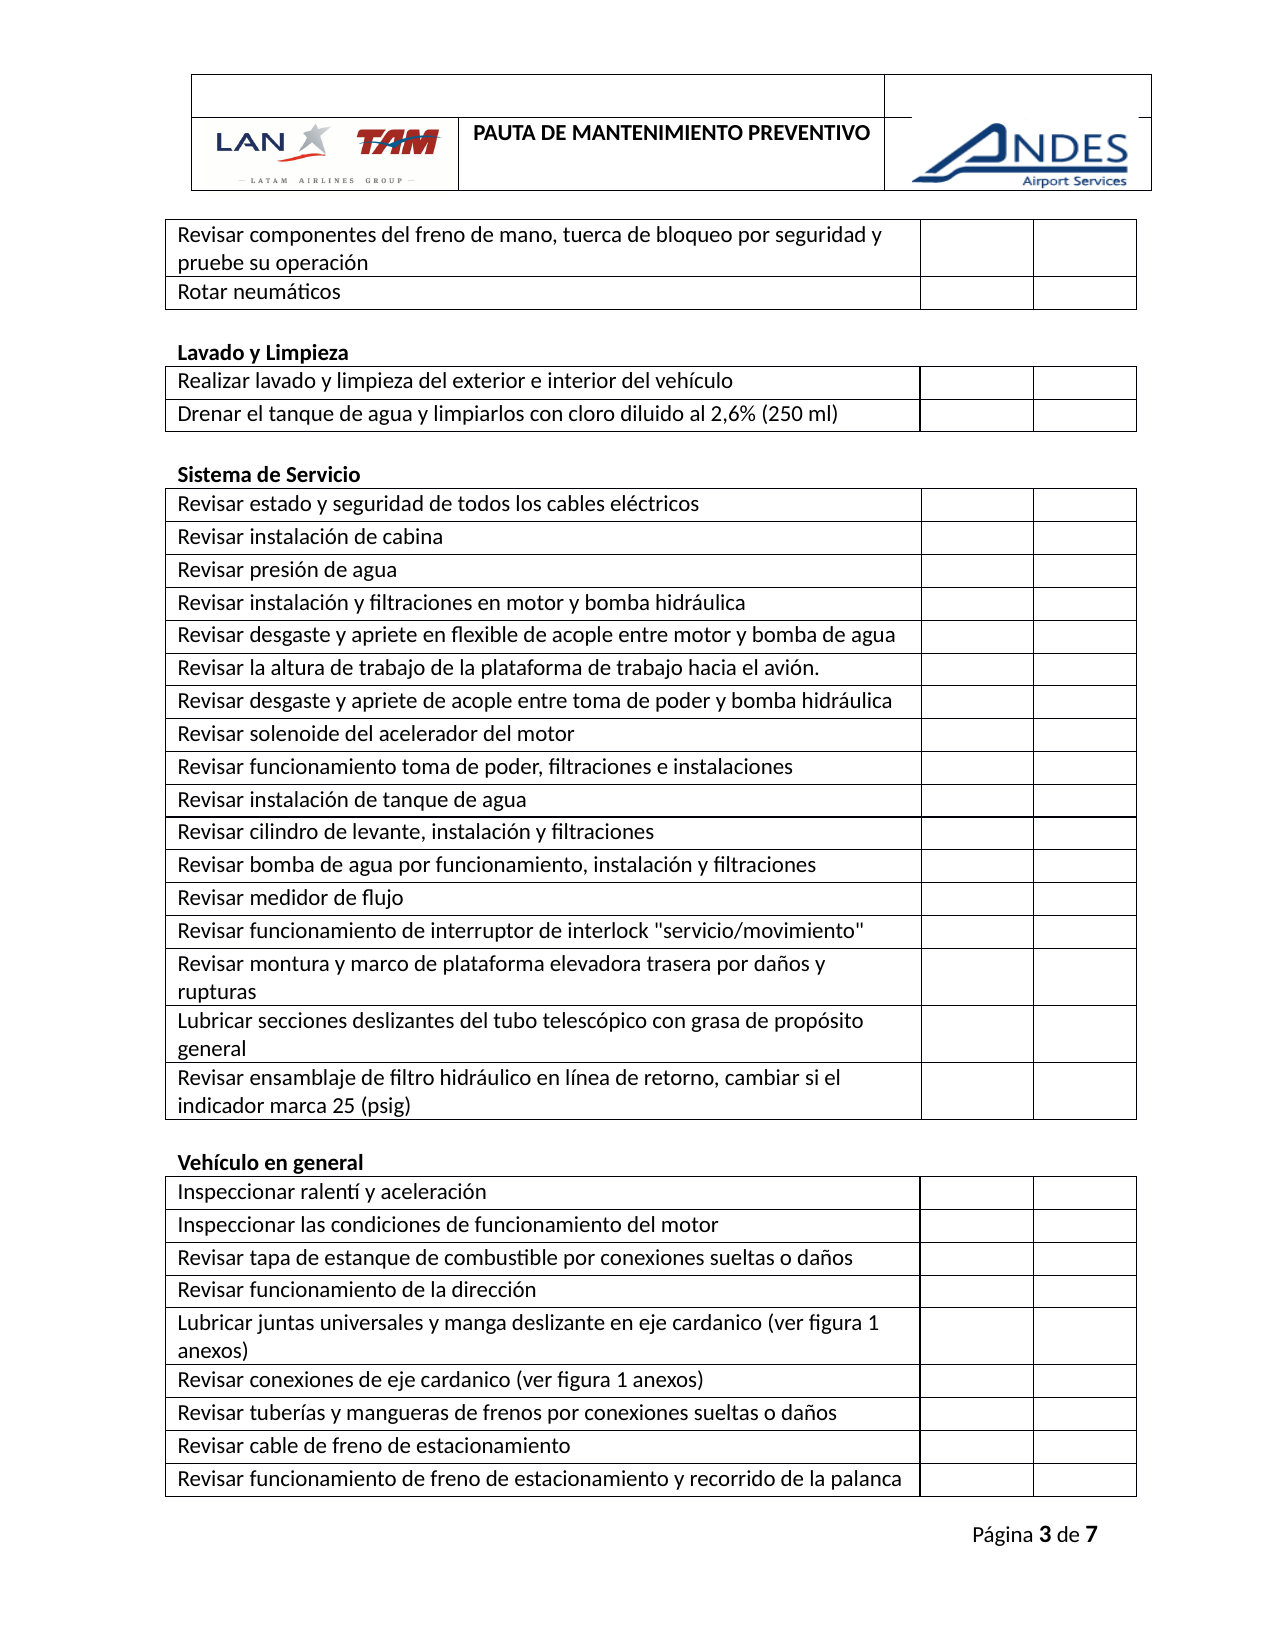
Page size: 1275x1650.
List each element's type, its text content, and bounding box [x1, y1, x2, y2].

table_cell Revisar funcionamiento de freno de estacionamiento y recorrido de la palanca [166, 1464, 919, 1496]
table_cell Revisar presión de agua [166, 555, 921, 587]
table_cell Drenar el tanque de agua y limpiarlos con cloro diluido al 2,6% (250 ml) [166, 400, 919, 431]
table_cell Revisar componentes del freno de mano, tuerca de bloqueo por seguridad y pruebe su operación [166, 220, 920, 276]
table_cell [921, 1431, 1033, 1463]
picture [204, 118, 454, 190]
table_cell [1034, 916, 1136, 948]
table_cell [922, 1063, 1033, 1119]
table_cell [1034, 949, 1136, 1005]
table_cell [1034, 1210, 1136, 1242]
table_cell [1034, 400, 1136, 431]
table_cell [921, 1276, 1033, 1307]
table_cell [922, 654, 1033, 685]
table_cell Revisar la altura de trabajo de la plataforma de trabajo hacia el avión. [166, 654, 921, 685]
table_cell [921, 1308, 1033, 1364]
table_cell [1034, 1365, 1136, 1397]
table_cell [922, 621, 1033, 652]
table_cell [1034, 1063, 1136, 1119]
table_header [1034, 489, 1136, 521]
table_cell Rotar neumáticos [166, 277, 920, 308]
table_cell Revisar funcionamiento de la dirección [166, 1276, 919, 1307]
picture [911, 117, 1139, 190]
table_cell [922, 1006, 1033, 1062]
table_cell [922, 686, 1033, 718]
table_cell Revisar montura y marco de plataforma elevadora trasera por daños y rupturas [166, 949, 921, 1005]
table_cell [921, 277, 1033, 308]
table_cell Revisar instalación de cabina [166, 522, 921, 554]
table_cell [1034, 621, 1136, 652]
table_cell [922, 588, 1033, 619]
table_cell [921, 1365, 1033, 1397]
table_cell [922, 883, 1033, 915]
table_cell [1034, 588, 1136, 619]
table_cell [1034, 277, 1136, 308]
table_cell Revisar instalación de tanque de agua [166, 785, 921, 816]
table_cell [1034, 1276, 1136, 1307]
table_cell Revisar bomba de agua por funcionamiento, instalación y filtraciones [166, 850, 921, 882]
picture [204, 191, 454, 195]
table_cell Revisar funcionamiento toma de poder, filtraciones e instalaciones [166, 752, 921, 784]
table_header Realizar lavado y limpieza del exterior e interior del vehículo [166, 367, 919, 398]
table_cell [922, 719, 1033, 751]
table_cell [1034, 1431, 1136, 1463]
table_cell [921, 220, 1033, 276]
table_cell [922, 785, 1033, 816]
table_cell Lubricar secciones deslizantes del tubo telescópico con grasa de propósito general [166, 1006, 921, 1062]
table_cell [1034, 818, 1136, 849]
table_cell Revisar tuberías y mangueras de frenos por conexiones sueltas o daños [166, 1398, 919, 1430]
table_cell [1034, 555, 1136, 587]
table_header [922, 489, 1033, 521]
table_cell [922, 916, 1033, 948]
table_cell [1034, 850, 1136, 882]
table_cell [921, 1464, 1033, 1496]
table_cell [921, 1210, 1033, 1242]
table_cell Revisar conexiones de eje cardanico (ver figura 1 anexos) [166, 1365, 919, 1397]
table_cell [1034, 1243, 1136, 1274]
table_cell Revisar tapa de estanque de combustible por conexiones sueltas o daños [166, 1243, 919, 1274]
table_cell [921, 1398, 1033, 1430]
table_cell [1034, 1464, 1136, 1496]
table_cell [1034, 883, 1136, 915]
table_header [1034, 1177, 1136, 1209]
table_cell Revisar desgaste y apriete en flexible de acople entre motor y bomba de agua [166, 621, 921, 652]
table_cell [922, 818, 1033, 849]
table_cell [921, 1243, 1033, 1274]
table_cell Revisar desgaste y apriete de acople entre toma de poder y bomba hidráulica [166, 686, 921, 718]
table_cell [922, 752, 1033, 784]
table_cell Revisar funcionamiento de interruptor de interlock "servicio/movimiento" [166, 916, 921, 948]
table_cell [922, 949, 1033, 1005]
table_cell [1034, 686, 1136, 718]
text Vehículo en general [177, 1148, 1098, 1176]
text Sistema de Servicio [177, 460, 1098, 488]
table_header Inspeccionar ralentí y aceleración [166, 1177, 919, 1209]
table_cell [1034, 220, 1136, 276]
table_header [921, 367, 1033, 398]
table_cell [921, 400, 1033, 431]
table_cell [1034, 1308, 1136, 1364]
table_cell [922, 522, 1033, 554]
table_cell Revisar cilindro de levante, instalación y filtraciones [166, 818, 921, 849]
table_cell [1034, 654, 1136, 685]
table_cell [1034, 752, 1136, 784]
text Lavado y Limpieza [177, 338, 1098, 366]
table_cell [922, 850, 1033, 882]
table_cell [1034, 785, 1136, 816]
table_header [1034, 367, 1136, 398]
table_cell Revisar ensamblaje de filtro hidráulico en línea de retorno, cambiar si el indicador marca 25 (psig) [166, 1063, 921, 1119]
table_header Revisar estado y seguridad de todos los cables eléctricos [166, 489, 921, 521]
table_cell [1034, 522, 1136, 554]
table_cell [1034, 719, 1136, 751]
table_cell Inspeccionar las condiciones de funcionamiento del motor [166, 1210, 919, 1242]
table_cell Revisar solenoide del acelerador del motor [166, 719, 921, 751]
table_cell [1034, 1398, 1136, 1430]
table_cell [922, 555, 1033, 587]
table_header [921, 1177, 1033, 1209]
table_cell Revisar instalación y filtraciones en motor y bomba hidráulica [166, 588, 921, 619]
table_cell Revisar medidor de flujo [166, 883, 921, 915]
table_cell Lubricar juntas universales y manga deslizante en eje cardanico (ver figura 1 anexos) [166, 1308, 919, 1364]
table_cell Revisar cable de freno de estacionamiento [166, 1431, 919, 1463]
table_cell [1034, 1006, 1136, 1062]
